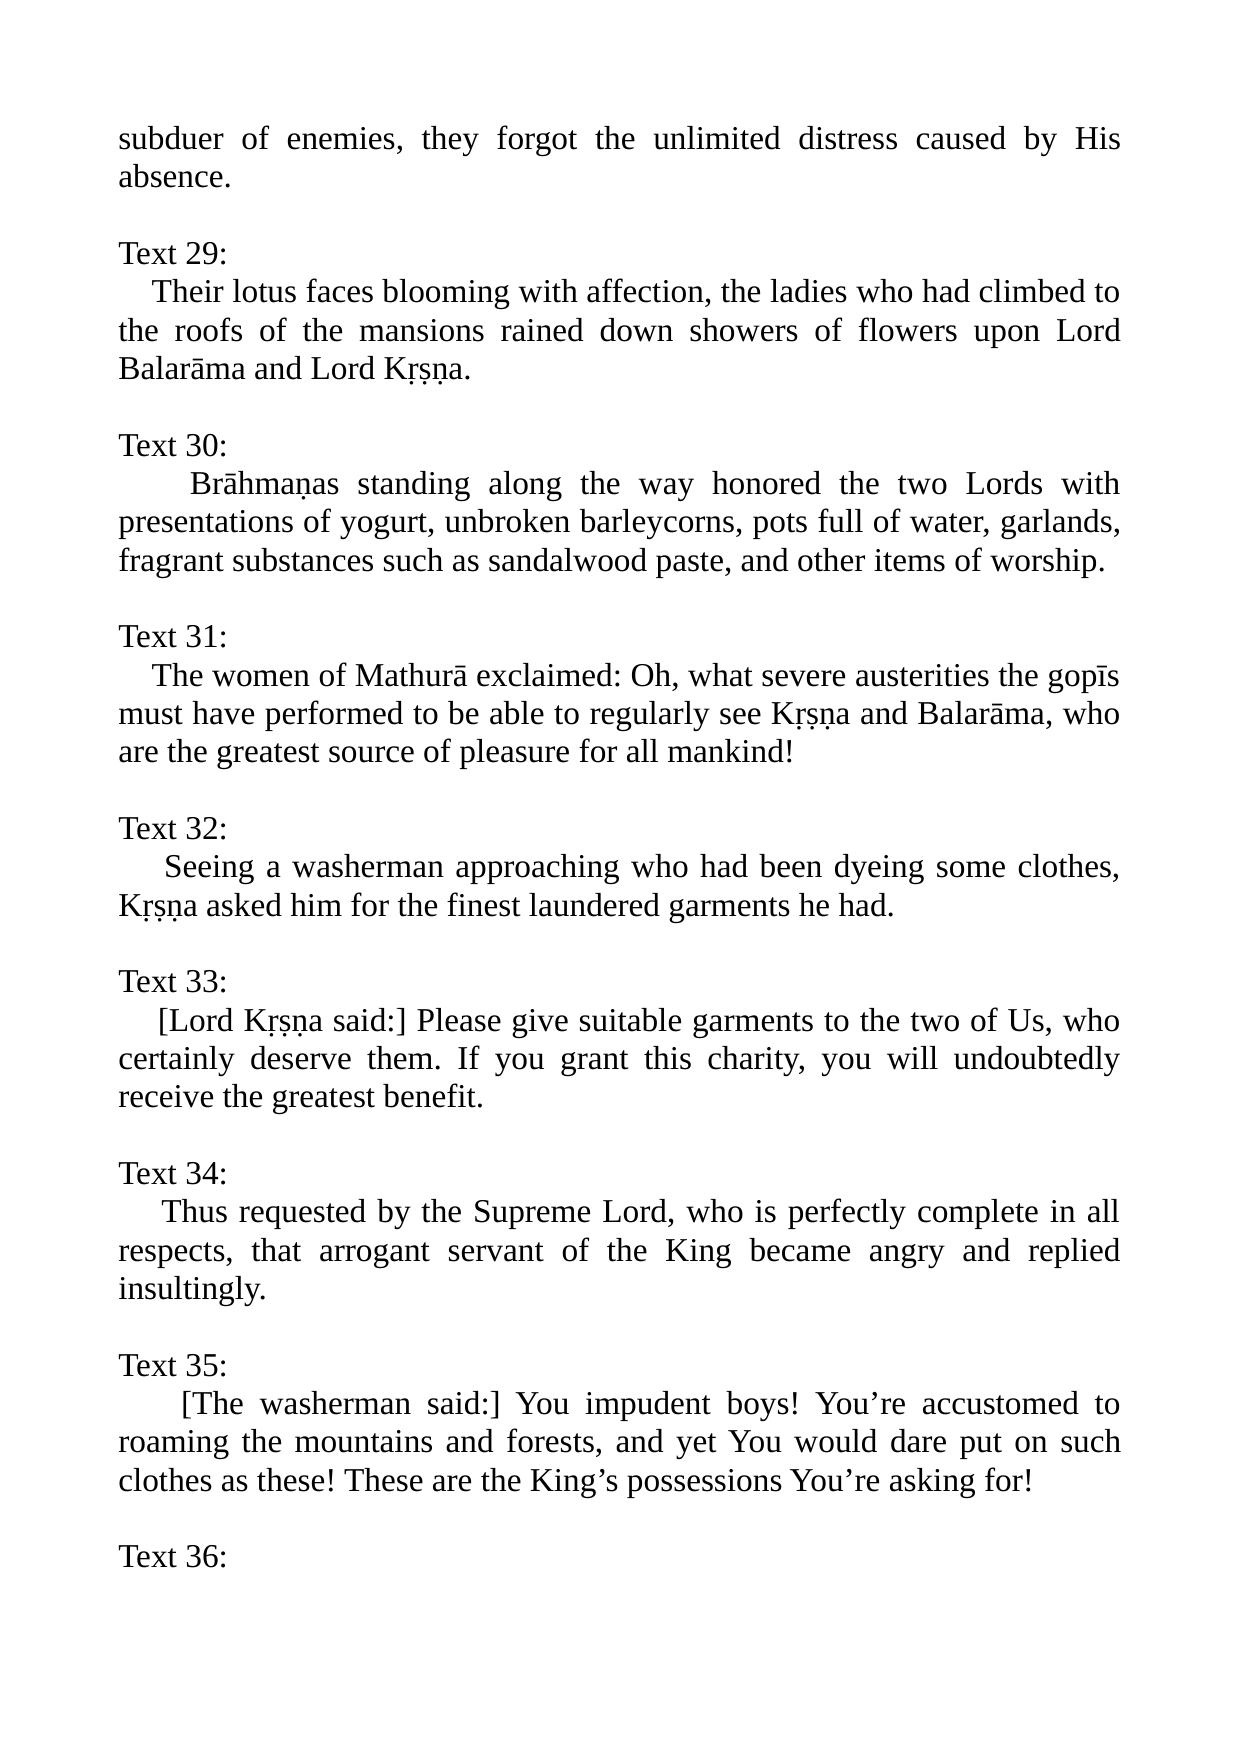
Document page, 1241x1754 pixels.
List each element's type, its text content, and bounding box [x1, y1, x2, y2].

text The women of Mathurā exclaimed: Oh, what severe austerities the gopīs must have performed to be able to regularly see Kṛṣṇa and Balarāma, who are the greatest source of pleasure for all mankind! [118, 655, 1122, 770]
text Text 33: [118, 961, 1122, 1000]
text Text 29: [118, 233, 1122, 271]
text [Lord Kṛṣṇa said:] Please give suitable garments to the two of Us, who certainly deserve them. If you grant this charity, you will undoubtedly receive the greatest benefit. [118, 1000, 1122, 1115]
text [The washerman said:] You impudent boys! You’re accustomed to roaming the mountains and forests, and yet You would dare put on such clothes as these! These are the King’s possessions You’re asking for! [118, 1383, 1122, 1498]
text Thus requested by the Supreme Lord, who is perfectly complete in all respects, that arrogant servant of the King became angry and replied insultingly. [118, 1191, 1122, 1306]
text Text 30: [118, 425, 1122, 463]
text subduer of enemies, they forgot the unlimited distress caused by His absence. [118, 118, 1122, 195]
text Text 32: [118, 808, 1122, 846]
text Text 35: [118, 1345, 1122, 1383]
text Text 34: [118, 1153, 1122, 1191]
text Their lotus faces blooming with affection, the ladies who had climbed to the roofs of the mansions rained down showers of flowers upon Lord Balarāma and Lord Kṛṣṇa. [118, 271, 1122, 386]
text Text 36: [118, 1536, 1122, 1575]
text Brāhmaṇas standing along the way honored the two Lords with presentations of yogurt, unbroken barleycorns, pots full of water, garlands, fragrant substances such as sandalwood paste, and other items of worship. [118, 463, 1122, 578]
text Text 31: [118, 616, 1122, 655]
text Seeing a washerman approaching who had been dyeing some clothes, Kṛṣṇa asked him for the finest laundered garments he had. [118, 846, 1122, 923]
